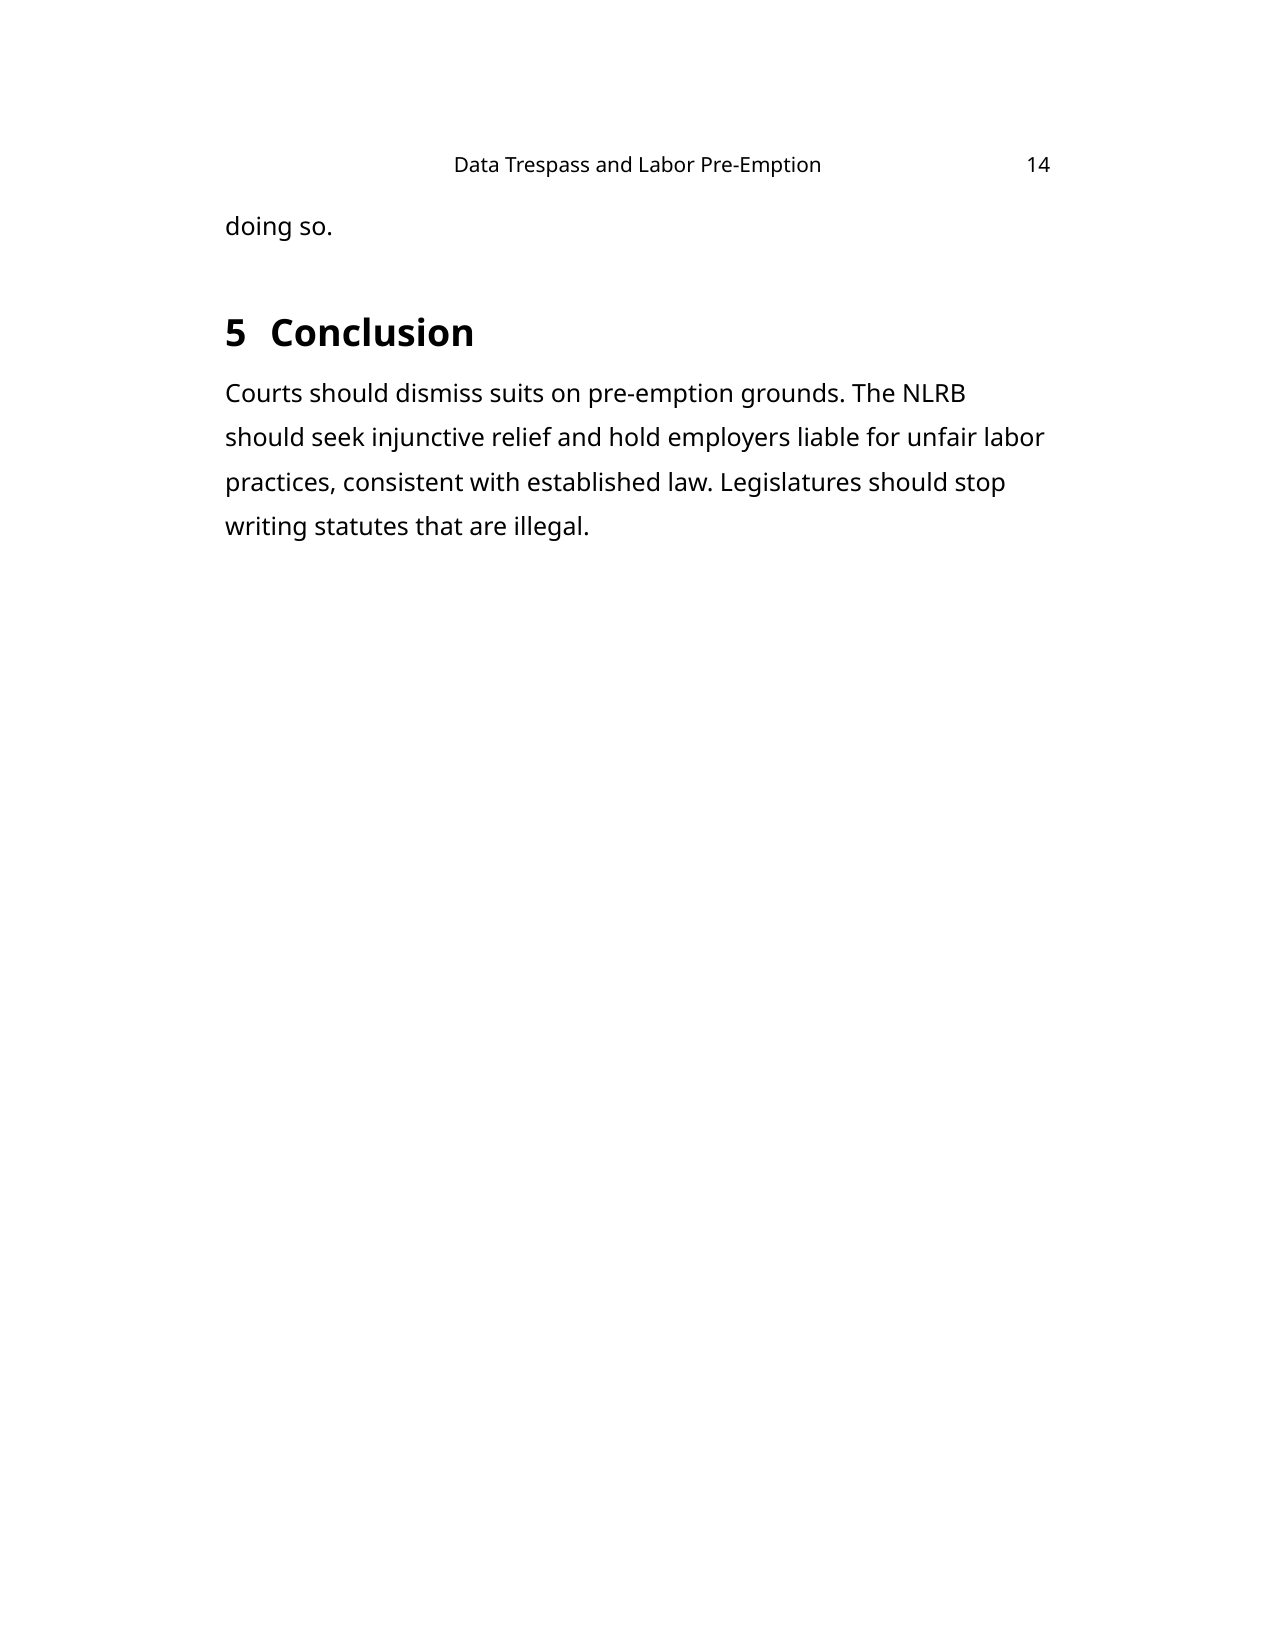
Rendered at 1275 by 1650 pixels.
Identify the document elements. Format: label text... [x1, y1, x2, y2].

text doing so. [225, 208, 1050, 242]
text Courts should dismiss suits on pre-emption grounds. The NLRB should seek injunctive relief and hold employers liable for unfair labor practices, consistent with established law. Legislatures should stop writing statutes that are illegal. [225, 376, 1050, 542]
subtitle Conclusion [225, 307, 1050, 358]
